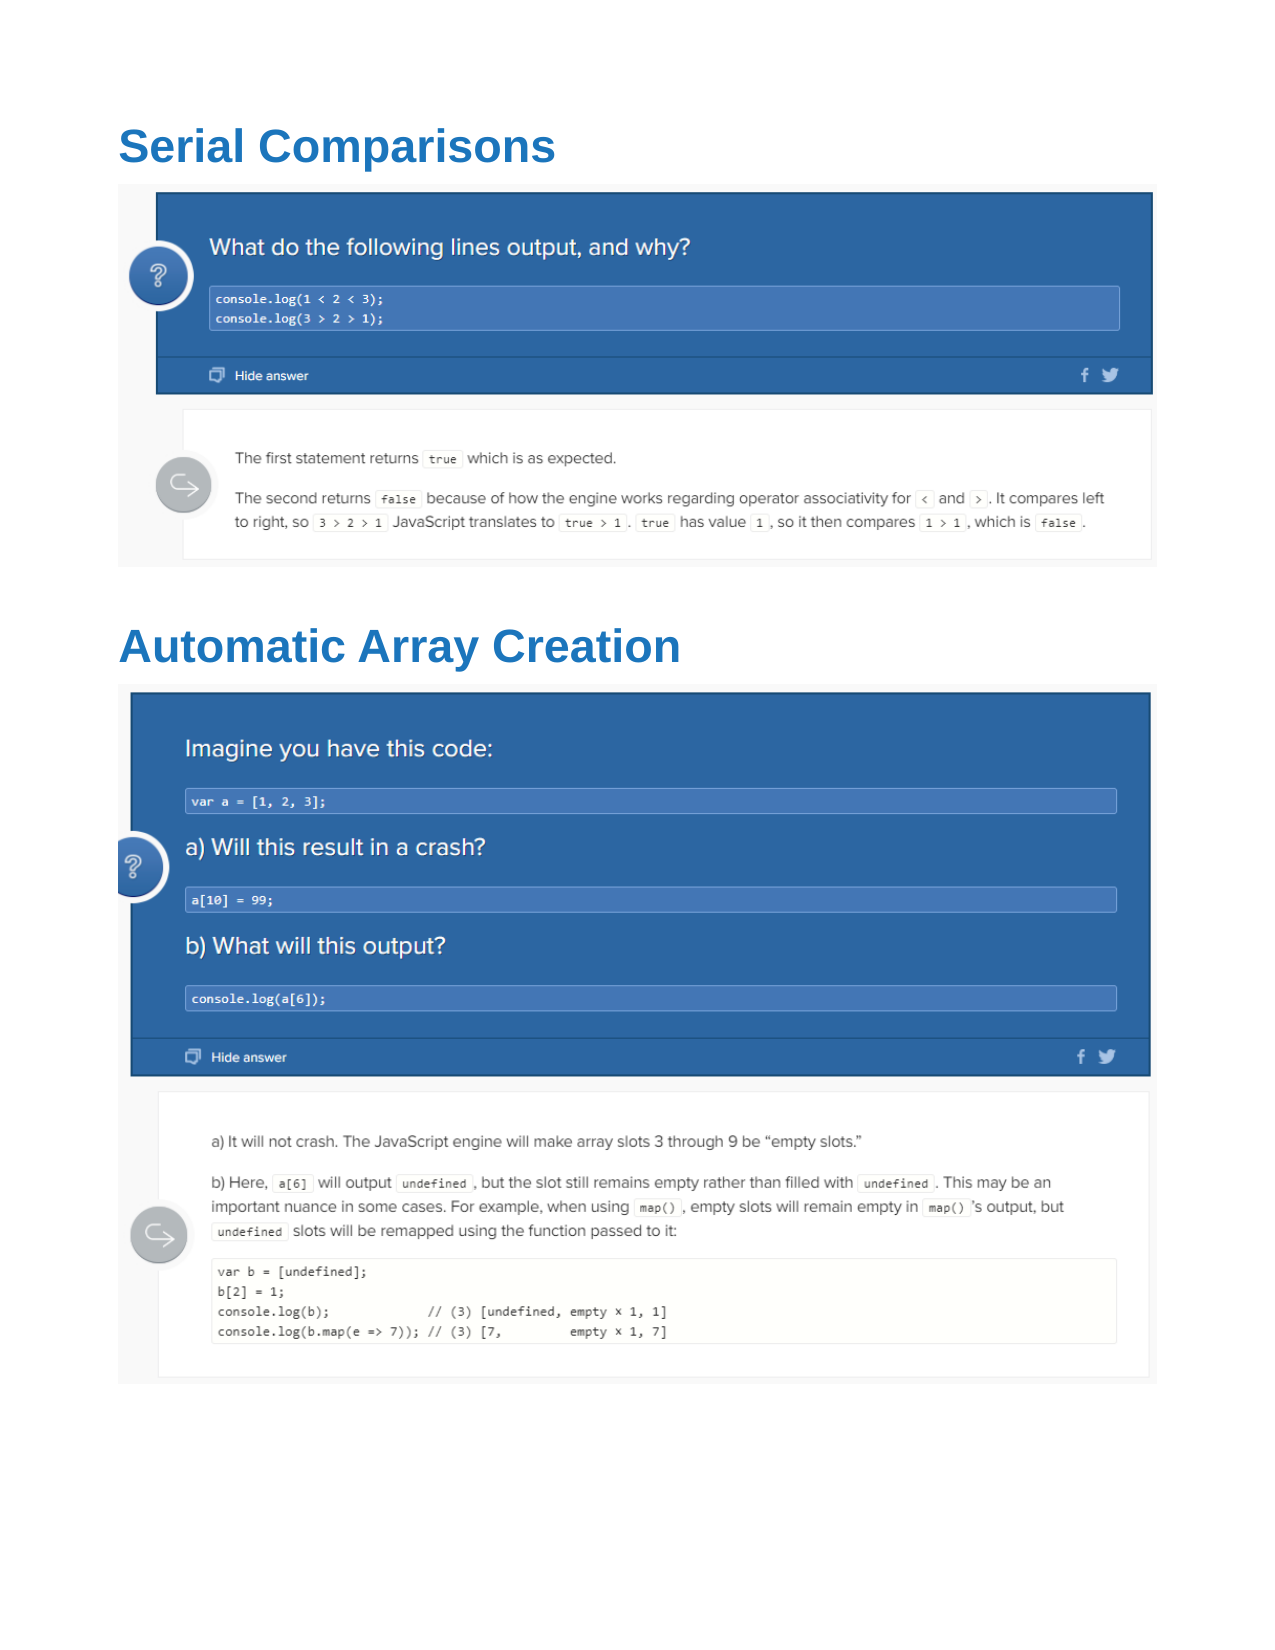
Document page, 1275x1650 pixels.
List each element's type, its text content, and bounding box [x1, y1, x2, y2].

picture [118, 184, 1157, 567]
subtitle Automatic Array Creation [118, 618, 1157, 672]
picture [118, 684, 1157, 1384]
subtitle Serial Comparisons [118, 118, 1157, 172]
